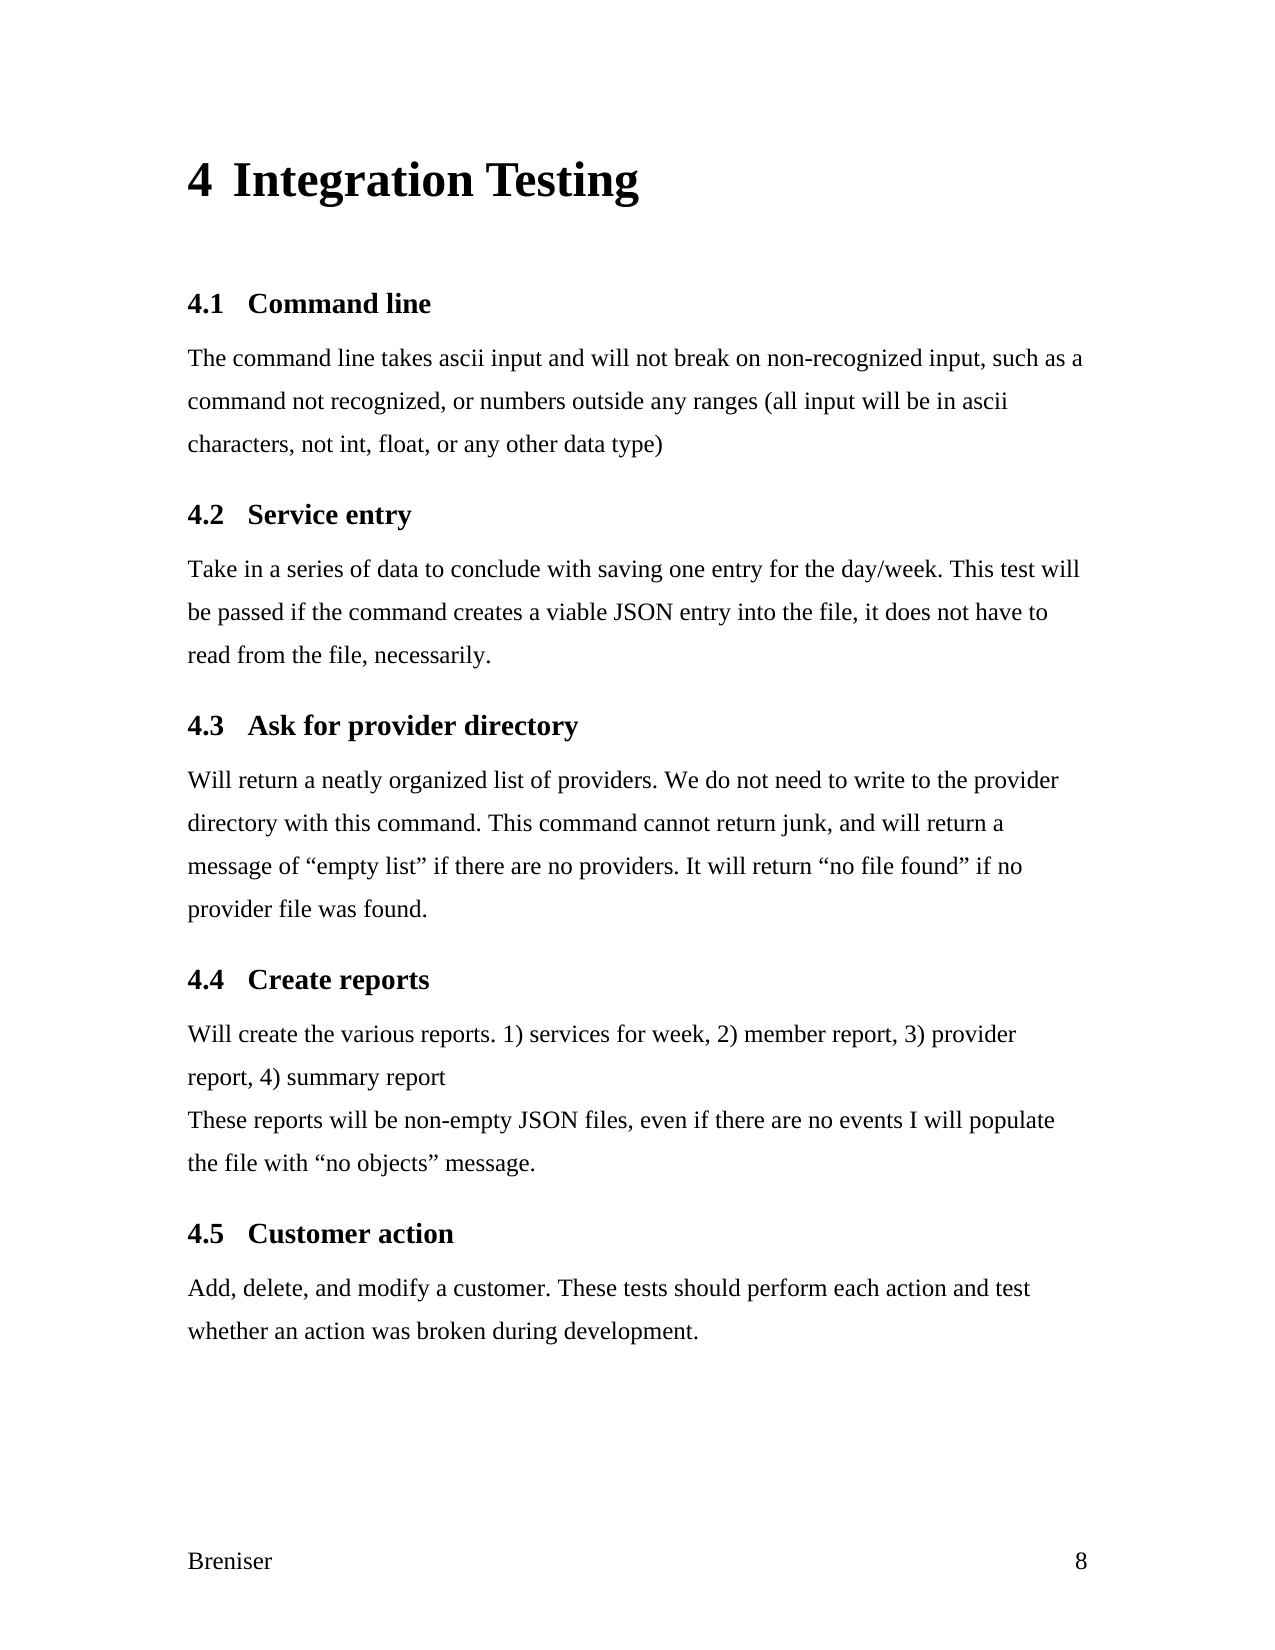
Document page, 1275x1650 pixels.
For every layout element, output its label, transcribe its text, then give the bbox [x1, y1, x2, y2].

subtitle Service entry [187, 497, 1087, 531]
text Will return a neatly organized list of providers. We do not need to write to the provider directory with this command. This command cannot return junk, and will return a message of “empty list” if there are no providers. It will return “no file found” if no provider file was found. [187, 765, 1087, 923]
subtitle Create reports [187, 962, 1087, 996]
text These reports will be non-empty JSON files, even if there are no events I will populate the file with “no objects” message. [187, 1105, 1087, 1177]
subtitle Customer action [187, 1216, 1087, 1250]
text Add, delete, and modify a customer. These tests should perform each action and test whether an action was broken during development. [187, 1273, 1087, 1345]
text Will create the various reports. 1) services for week, 2) member report, 3) provider report, 4) summary report [187, 1019, 1087, 1091]
text The command line takes ascii input and will not break on non-recognized input, such as a command not recognized, or numbers outside any ranges (all input will be in ascii characters, not int, float, or any other data type) [187, 343, 1087, 458]
subtitle Ask for provider directory [187, 708, 1087, 742]
text Take in a series of data to conclude with saving one entry for the day/week. This test will be passed if the command creates a viable JSON entry into the file, it does not have to read from the file, necessarily. [187, 554, 1087, 669]
subtitle Command line [187, 286, 1087, 320]
subtitle Integration Testing [187, 150, 1087, 207]
